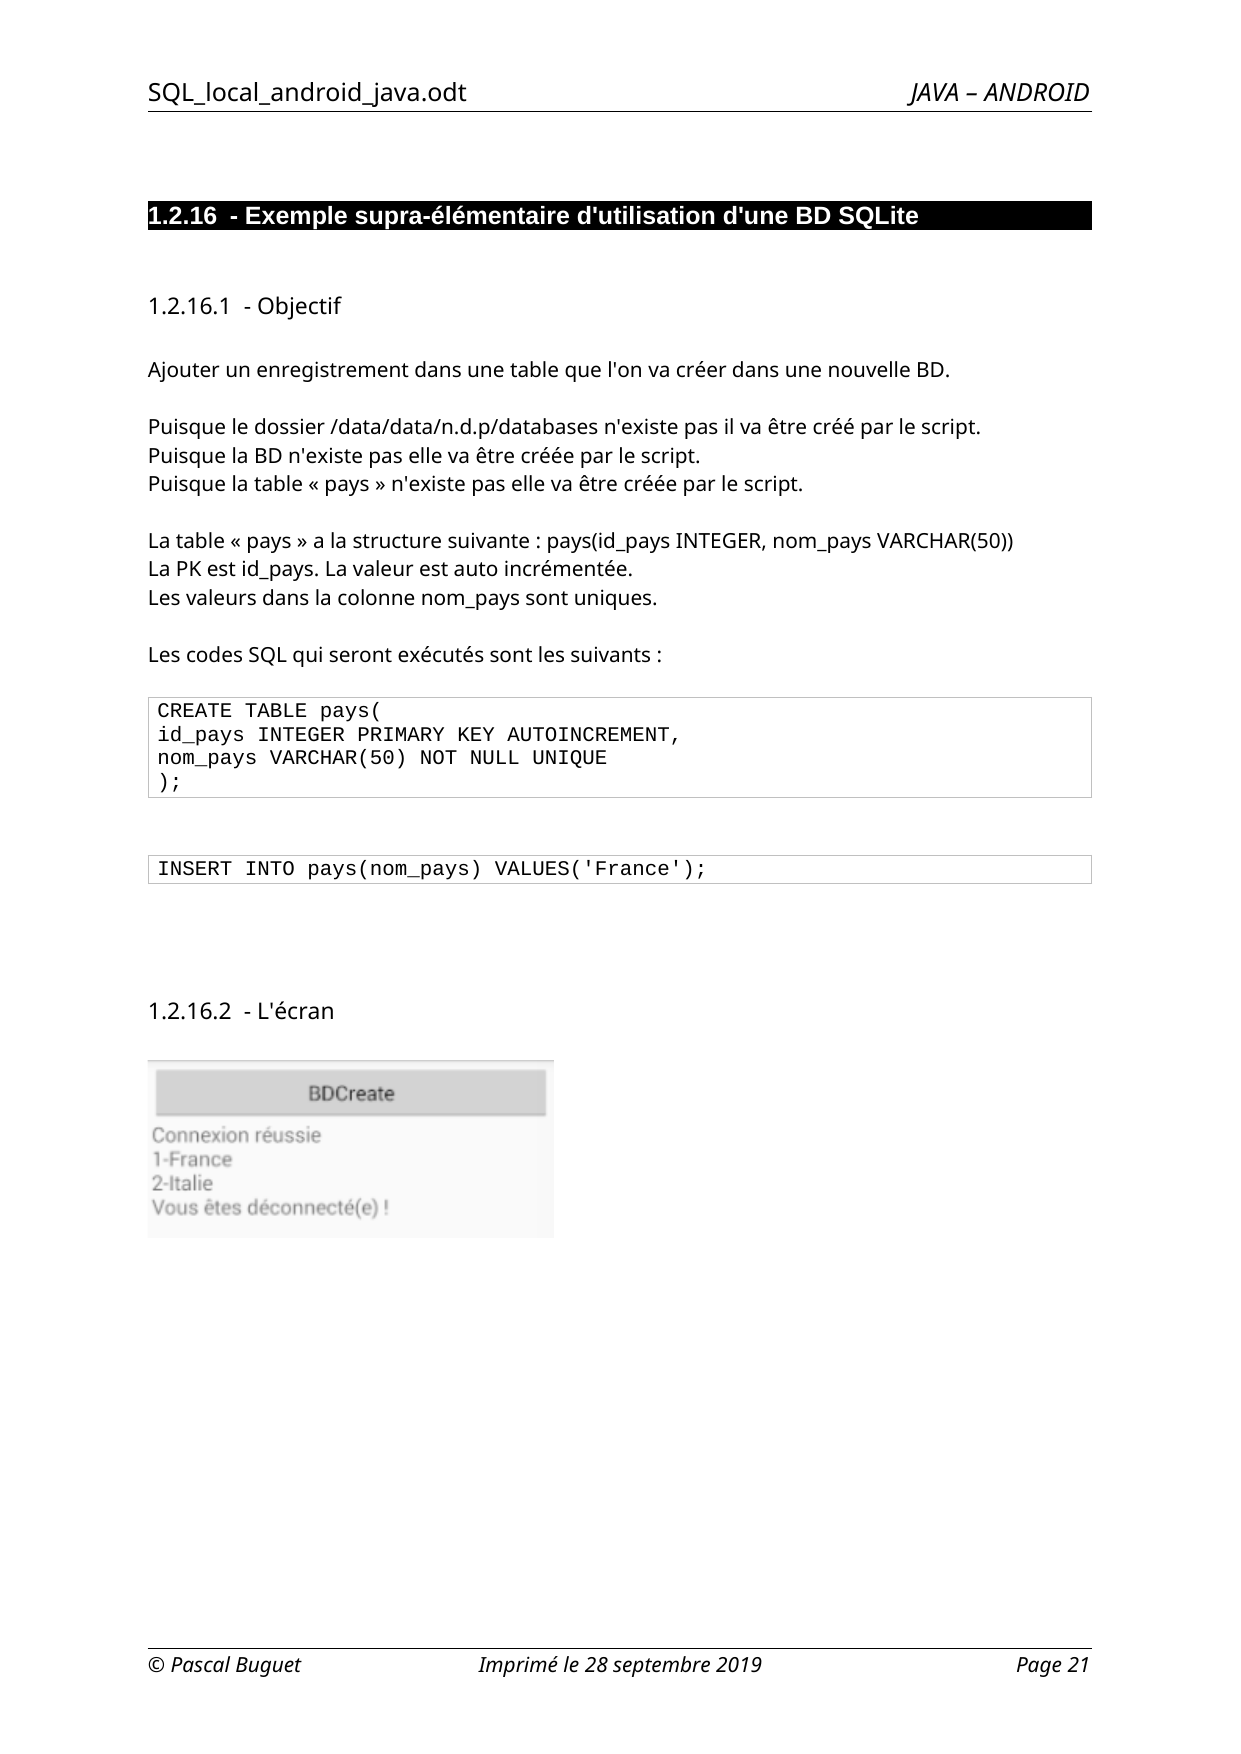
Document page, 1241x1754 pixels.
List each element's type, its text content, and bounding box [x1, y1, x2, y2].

text CREATE TABLE pays( [149, 698, 1091, 720]
text Les valeurs dans la colonne nom_pays sont uniques. [148, 583, 1092, 611]
text Puisque le dossier /data/data/n.d.p/databases n'existe pas il va être créé par le script. [148, 412, 1092, 441]
text id_pays INTEGER PRIMARY KEY AUTOINCREMENT, [149, 720, 1091, 744]
text Les codes SQL qui seront exécutés sont les suivants : [148, 640, 1092, 668]
subtitle - L'écran [148, 995, 1092, 1026]
subtitle - Objectif [148, 289, 1092, 321]
text INSERT INTO pays(nom_pays) VALUES('France'); [149, 856, 1091, 883]
subtitle - Exemple supra-élémentaire d'utilisation d'une BD SQLite [148, 201, 1092, 230]
text Puisque la BD n'existe pas elle va être créée par le script. [148, 441, 1092, 469]
text La table « pays » a la structure suivante : pays(id_pays INTEGER, nom_pays VARCHAR(50)) [148, 526, 1092, 554]
text Ajouter un enregistrement dans une table que l'on va créer dans une nouvelle BD. [148, 356, 1092, 384]
text La PK est id_pays. La valeur est auto incrémentée. [148, 554, 1092, 583]
text Puisque la table « pays » n'existe pas elle va être créée par le script. [148, 469, 1092, 498]
text ); [149, 768, 1091, 797]
picture [147, 1060, 554, 1238]
text nom_pays VARCHAR(50) NOT NULL UNIQUE [149, 744, 1091, 768]
